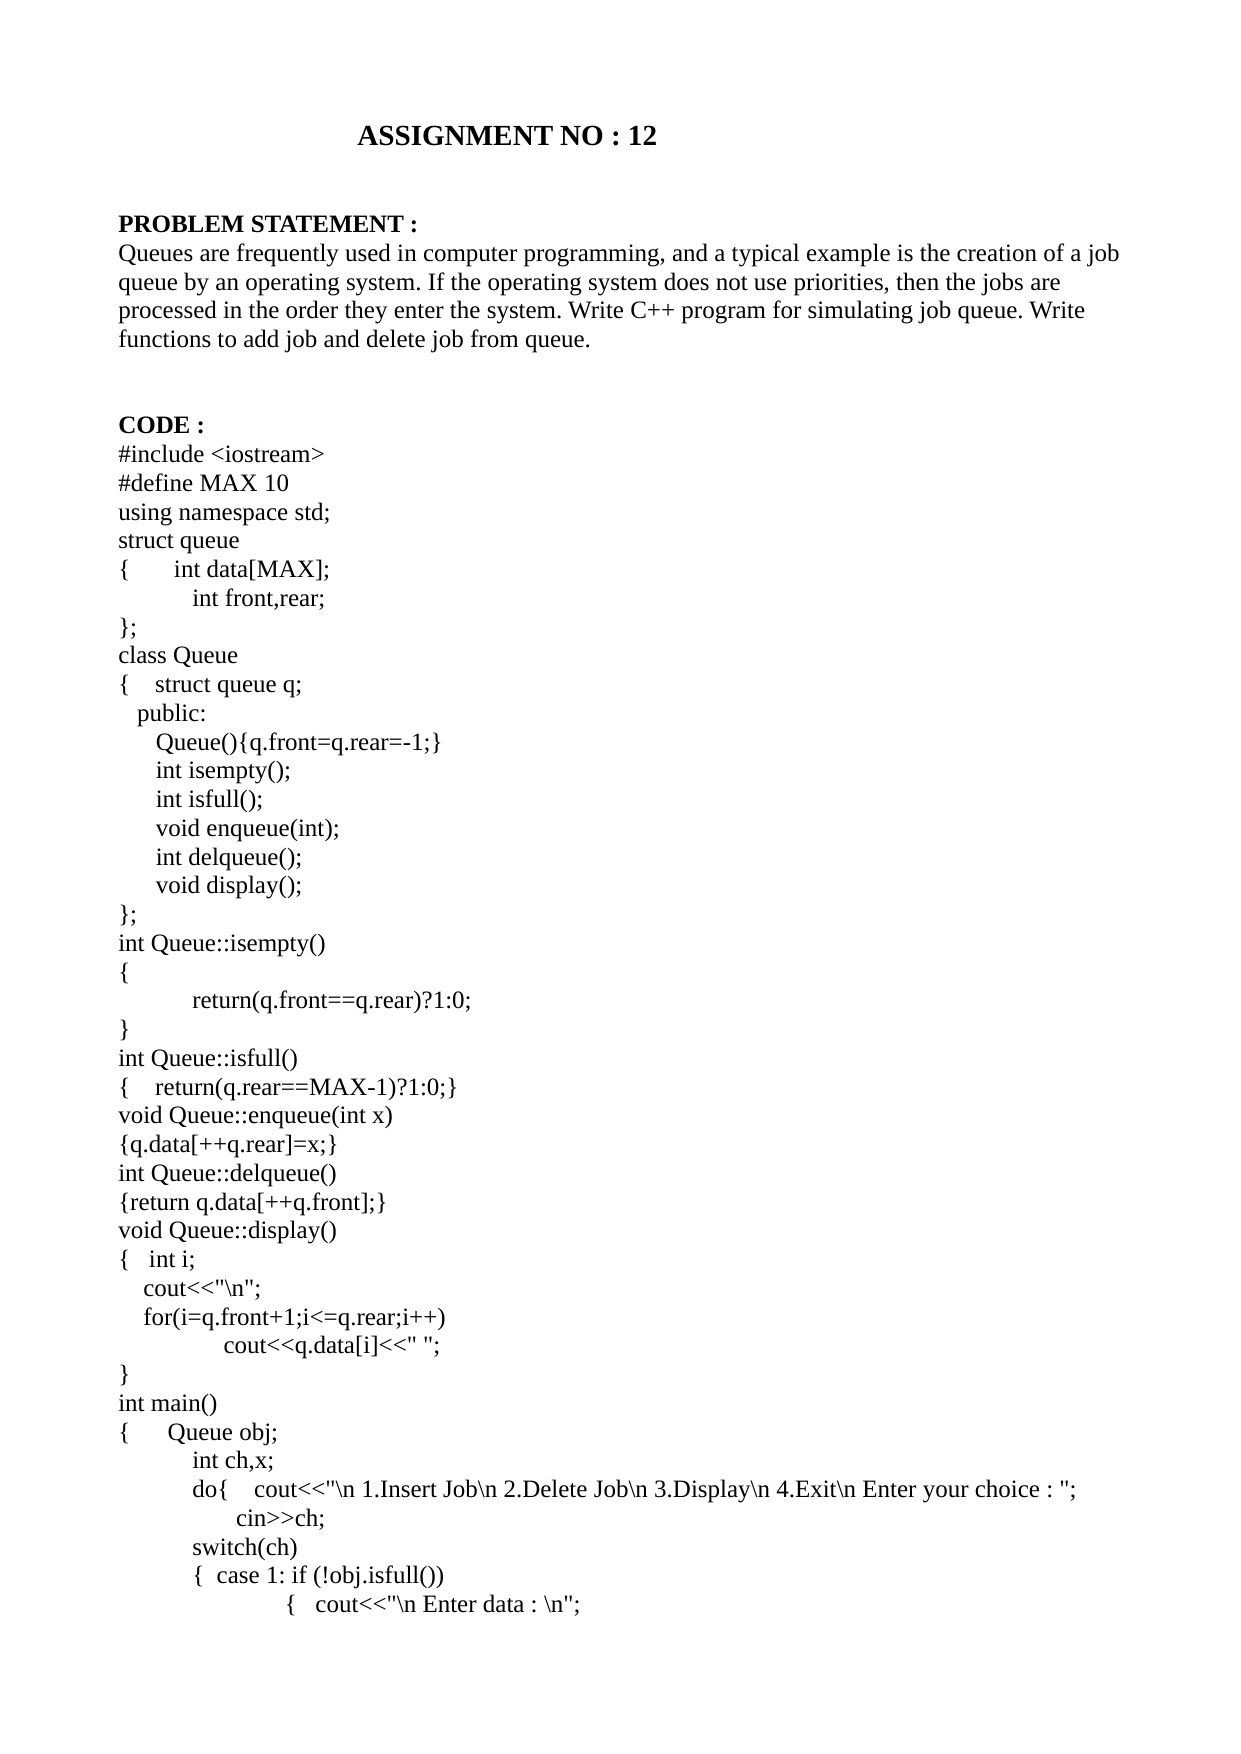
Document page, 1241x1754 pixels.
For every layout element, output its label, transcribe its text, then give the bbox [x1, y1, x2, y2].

text Queue(){q.front=q.rear=-1;} [118, 727, 1122, 755]
text int main() [118, 1388, 1122, 1417]
text }; [118, 899, 1122, 928]
text #include <iostream> [118, 439, 1122, 468]
text int ch,x; [118, 1445, 1122, 1474]
text using namespace std; [118, 497, 1122, 525]
text {return q.data[++q.front];} [118, 1187, 1122, 1215]
text #define MAX 10 [118, 468, 1122, 497]
text ASSIGNMENT NO : 12 [118, 118, 1122, 152]
text cout<<"\n"; [118, 1273, 1122, 1302]
text int delqueue(); [118, 842, 1122, 870]
text public: [118, 698, 1122, 727]
text { [118, 957, 1122, 985]
text struct queue [118, 525, 1122, 554]
text int front,rear; [118, 583, 1122, 612]
text do{ cout<<"\n 1.Insert Job\n 2.Delete Job\n 3.Display\n 4.Exit\n Enter your choice : "; [118, 1474, 1122, 1503]
text class Queue [118, 640, 1122, 669]
text { int data[MAX]; [118, 554, 1122, 583]
text return(q.front==q.rear)?1:0; [118, 985, 1122, 1014]
text } [118, 1014, 1122, 1043]
text void display(); [118, 870, 1122, 899]
text int Queue::isempty() [118, 928, 1122, 957]
text { cout<<"\n Enter data : \n"; [118, 1589, 1122, 1618]
text int Queue::delqueue() [118, 1158, 1122, 1187]
text {q.data[++q.rear]=x;} [118, 1129, 1122, 1158]
text { return(q.rear==MAX-1)?1:0;} [118, 1072, 1122, 1100]
text for(i=q.front+1;i<=q.rear;i++) [118, 1302, 1122, 1330]
text cout<<q.data[i]<<" "; [118, 1330, 1122, 1359]
text PROBLEM STATEMENT : [118, 209, 1122, 238]
text void Queue::display() [118, 1215, 1122, 1244]
text cin>>ch; [118, 1503, 1122, 1532]
text switch(ch) [118, 1532, 1122, 1560]
text int isempty(); [118, 755, 1122, 784]
text { struct queue q; [118, 669, 1122, 698]
text { case 1: if (!obj.isfull()) [118, 1560, 1122, 1589]
text int Queue::isfull() [118, 1043, 1122, 1072]
text void Queue::enqueue(int x) [118, 1100, 1122, 1129]
text { Queue obj; [118, 1417, 1122, 1445]
text void enqueue(int); [118, 813, 1122, 842]
text int isfull(); [118, 784, 1122, 813]
text CODE : [118, 410, 1122, 439]
text }; [118, 612, 1122, 640]
text { int i; [118, 1244, 1122, 1273]
text } [118, 1359, 1122, 1388]
text Queues are frequently used in computer programming, and a typical example is the creation of a job queue by an operating system. If the operating system does not use priorities, then the jobs are processed in the order they enter the system. Write C++ program for simulating job queue. Write functions to add job and delete job from queue. [118, 238, 1122, 353]
